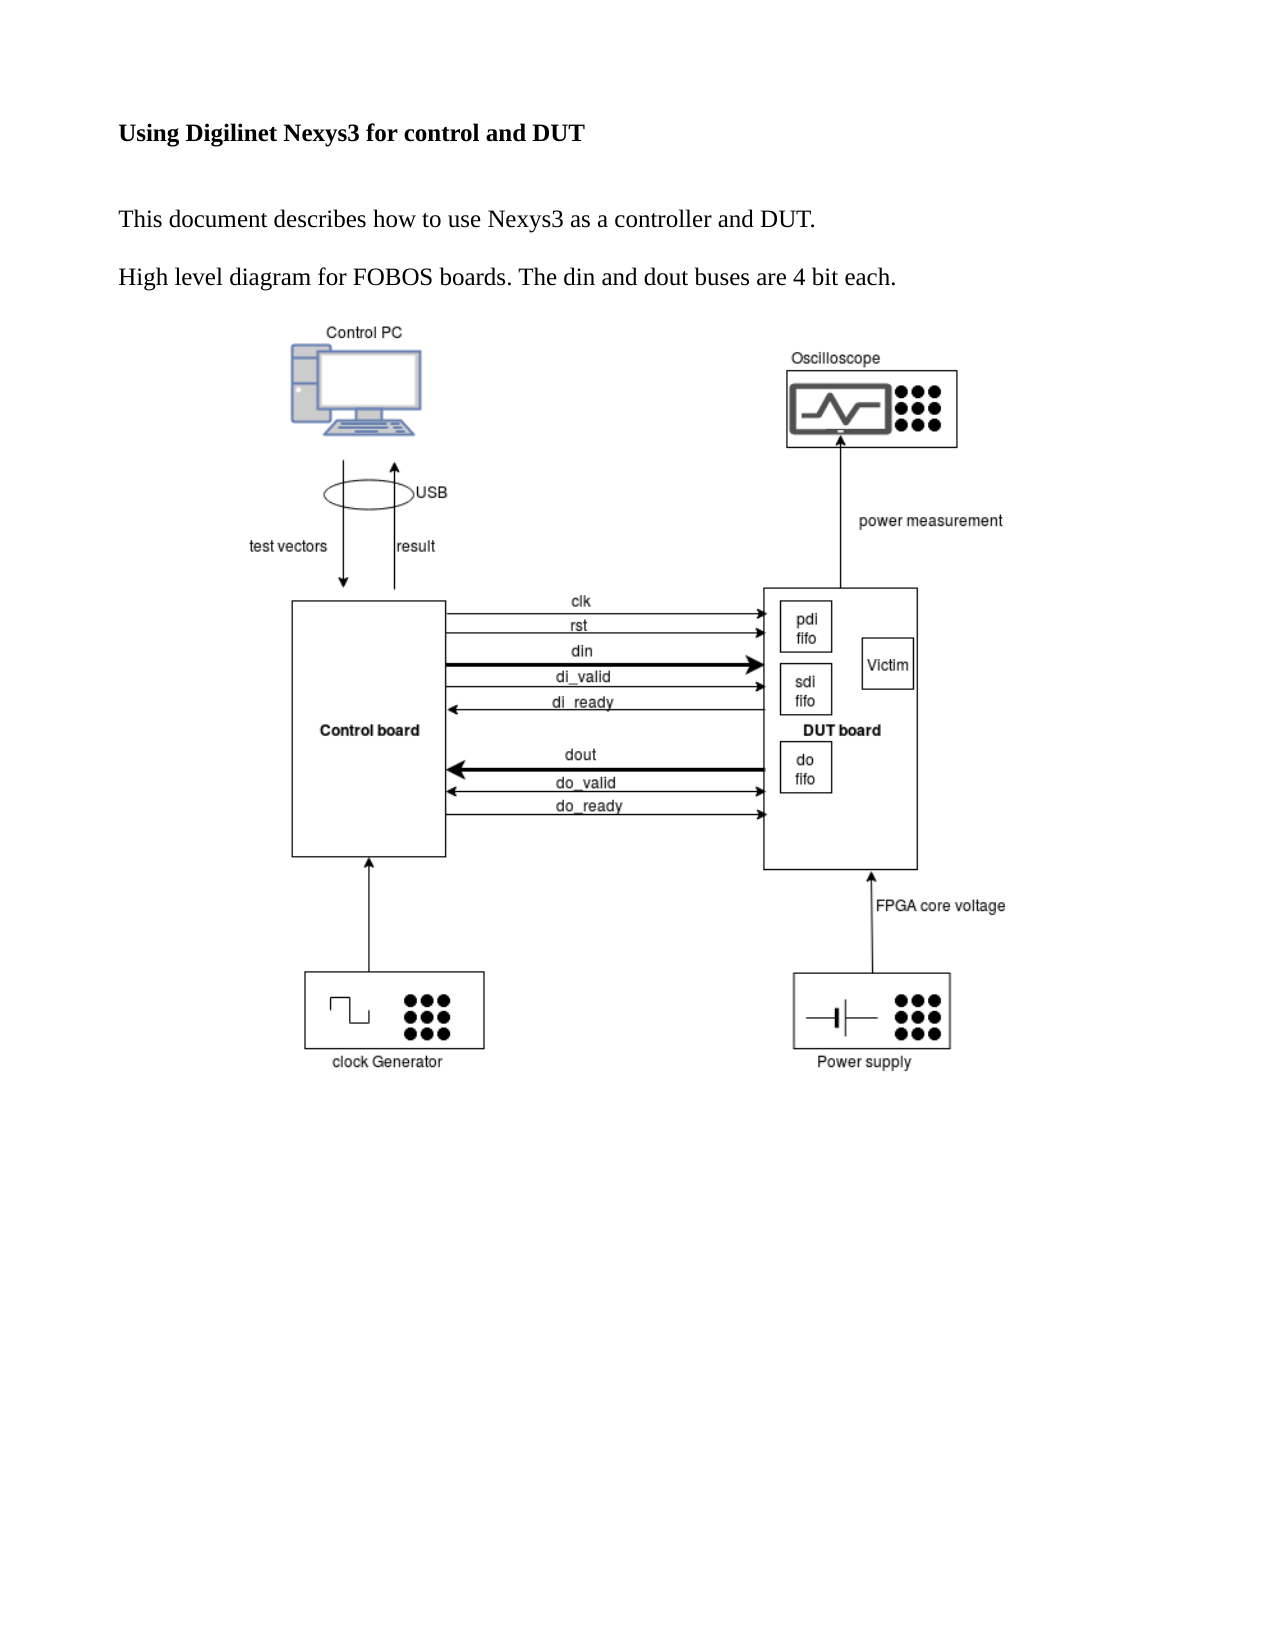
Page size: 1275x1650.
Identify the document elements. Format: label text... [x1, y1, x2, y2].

text Using Digilinet Nexys3 for control and DUT [118, 118, 1157, 147]
text High level diagram for FOBOS boards. The din and dout buses are 4 bit each. [118, 262, 1157, 291]
text This document describes how to use Nexys3 as a controller and DUT. [118, 204, 1157, 233]
picture [247, 319, 1028, 1075]
